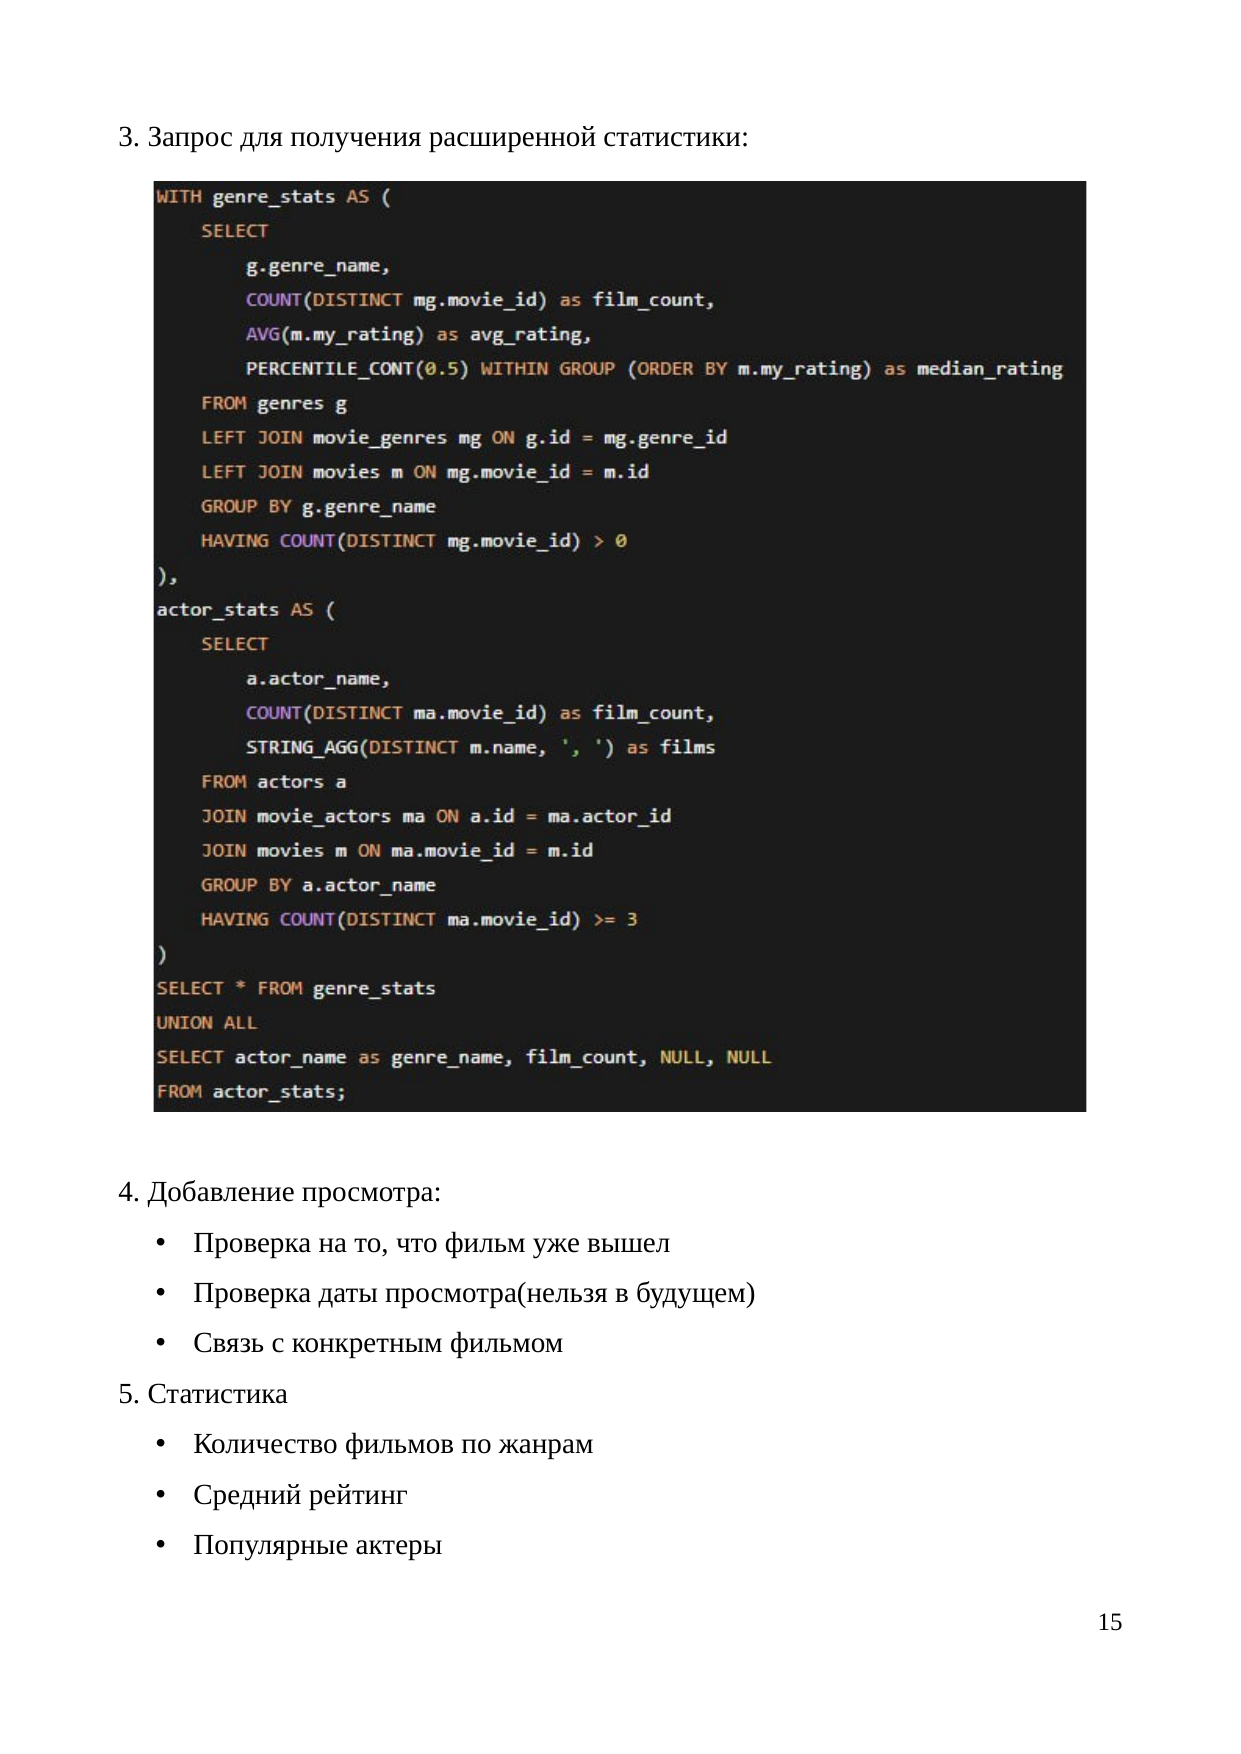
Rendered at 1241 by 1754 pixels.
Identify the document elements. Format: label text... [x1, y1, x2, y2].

list Популярные актеры [156, 1527, 1122, 1561]
text 4. Добавление просмотра: [118, 1174, 1122, 1208]
list Количество фильмов по жанрам [156, 1426, 1122, 1460]
text 3. Запрос для получения расширенной статистики: [118, 119, 1122, 152]
list Проверка даты просмотра(нельзя в будущем) [156, 1275, 1122, 1309]
list Средний рейтинг [156, 1477, 1122, 1510]
list Проверка на то, что фильм уже вышел [156, 1225, 1122, 1258]
text 5. Статистика [118, 1376, 1122, 1409]
list Связь с конкретным фильмом [156, 1326, 1122, 1359]
picture [153, 181, 1087, 1112]
